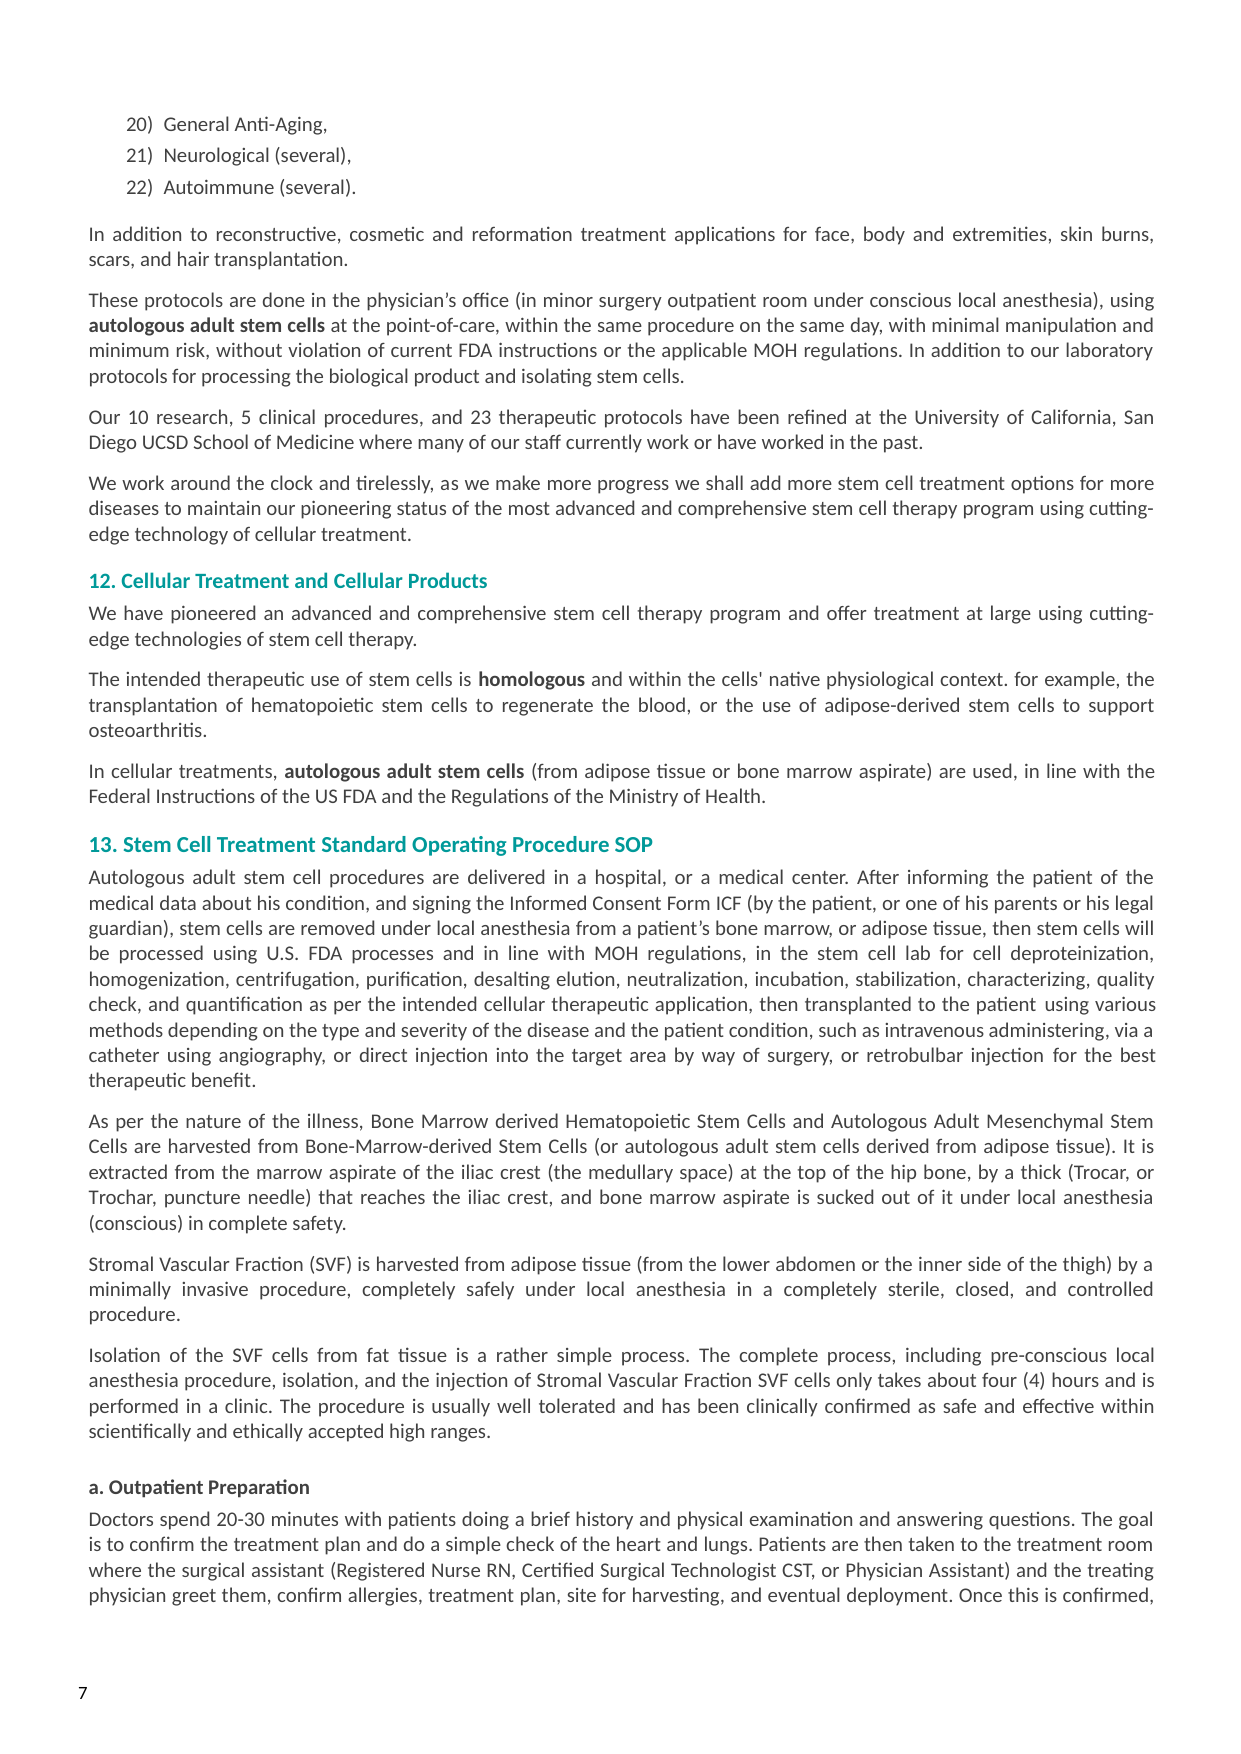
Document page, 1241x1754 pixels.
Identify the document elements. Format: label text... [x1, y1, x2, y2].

table_header American Regenerative Medicine and Stem Cell Therapy Center Comprehensive Preview By: Holland, LLC® Consortium – For Regenerative Medicine Projects for International Partnerships San Diego, CA 92124, U. S. A. “REGENERATIVE MEDICINE AND STEM CELL RESEARCH AND THERAPY CENTER” First, it must be pointed out that this “General Comprehensive Preview” is essentially based in its terms on the requirements of the US FDA, and it is a universal model that reviews the general concept of the Project to establish (Regenerative Medicine and Stem Cell Therapy Centers) currently approved in 167 medical centers in 35 countries worldwide, without relying on specific (administrative or technical) requirements that may be required by any regulatory body interested in the project worldwide, and we have the honor of extensively deliberating and consulting together on the rationale to achieve a common consensus text to realize this Project to meet your needs. 1. The Purpose To establish a highly credible and reliable multi-specialty “Research and Therapeutic Center” in “Regenerative Medicine Research and Applications and Stem Cell Treatment” for the benefit of the investor party, and operating with great responsibility and transparency under its auspices on a one-day-surgery system, under the Good Manufacturing Practice (GMP) form, the directives of the USFDA, and the relevant local authorities to help huge numbers of eligible patients (and noncritical cases) who are constantly being dispatched to receive treatment abroad despite its high cost and the hardship of travel. Giving the patients a new start to enjoy life is what we strive for every day. All our global medical centers use the same internal quality and efficiency regulatory system and receive the same training, scientific and medical qualifications, clinical protocols, medical equipment, technical support, supervision, follow-up, and documentation methods. Teamwork in these centers helps us make the best medical decisions to achieve the best patient outcomes. 2. Our Company “Holland, LLC®” Company (and its consortium 8 companies) was formed and registered in San Diego, CA, USA, under the laws of the State of California, designer and developer of “Regenerative Medicine” projects, with the vision to provide cellular therapy to patients suffering from medical disorders, chronic, degenerative, and genetic diseases worldwide. We are the leaders in designing and developing cutting-edge technologies based on stem cell, and its therapeutic biological properties, supported by leading biologists and biophysicists with a pioneering team in the area of stem cell biology researchers, physicians, and technicians with the experience to deliver the technology to those in need. We do not trade in medical devices, but rather we are a solid educational institution committed to providing science, knowledge, and training to clinicians and public awareness. “Holland, LLC®” Consortium” is keen to establish, develop, and support several state-of-the-art “Stem Cell Research and Therapy Center” specialized multidisciplinary, one-day-surgery facilities in "a Hospital, medical center or a clinic" under the auspices of the investor. Our primary focus is to design and develop novel treatment technologies for human diseases with state-of-the-art, stem cell-based therapies, and participate in setting its ethical rules. Stem Cell-Based Regenerative Medicine provides a new concept for treatments of diseases previously regarded as incurable. The company’s IP, Intellectual Assets, and medical technologies have been developed by our teams working on clinical and applied research and treatment projects at prestigious institutions over the past 18 years to promote and advance science, technology, and Good Practice of Regenerative Medicine applications. 3. Our Team Our Consortium is a coalition of world-class scientists, physicians, researchers, and business individuals. The group integrates state-of-the-art human stem cell technologies with top-level stem cell biotechnology, physics, chemistry, clinical, and therapeutic expertise from academia and industry pioneers in this domain. Our team members have been involved for the last 18 years in the development and writing of stem cell-based scientific studies and clinical protocols for health disorders, chronic, respiratory diseases, burns, spinal cord injuries. Our autologous adult stem cell technologies are well-developed and we have been using them in our worldwide Network (167) Medical Centers to treat many patients for the last 18 years indicates the trust we enjoy among clinicians and patients equally. 4. Project Management The project is managed by the Medical Director doctor appointed by the project owner / investor party. We can also take over the project management task in coordination with the Medical Director, through our international executive team members for the interest of the project owner under agreement between the two contractual parties. 5. Contract Term As a result of the project's reliability, efficiency, and the need for its services, the first contractual term is Five (5) consecutive calendar years, subject to extension by agreement of the two parties or their legal representatives. 6. Our Services (Pre-Opening) Phase I: PROJECT CONSTRUCTION (From Setup to Opening) (#21) We aim to establish an advanced specialized medical center for same-day surgery for treatment with autologous adult stem cells. Our primary responsibilities during the establishment phase and until the center is launched include establishing an integrated and independent specialized medical unit that provides second-generation cell therapy services to qualified patients within the scope of helping in the treatment of more than 23 chronic and incurable diseases. The Price-Quality Ratio of the project design is simply the best as it is non-commercial (we are a not-for-profit organisation); you get a lot of benefits in return. These primary duties can be briefly summarized as follows. Implementation will commence after the signing of the cooperation agreement between the two parties.: Provide US approved advanced cellular therapeutic technologies of the Second Generation regenerative medicine applications: Adipose-derived stem cells, harvesting, and isolation. Bone marrow-derived stem cells Wharton’s Jelly-derived Stem Cells (umbilical cord). Mononuclear layer cord blood components, and characterization. Exosomes as therapeutic cellular products. Autologous PRP burn tissue reconstruction, regenerative and aesthetic medical applications. NK Cells: Innovative immunotherapy therapies using natural killer NK-cells. CAR-T: Chimeric antigen receptor T-cell immunotherapy therapies. Peptides: Therapeutic applications in regenerative medicine. Allogeneic PRP: Platelet-rich plasma from donors. Nanorevive: Nano-regeneration technologies. Characterization, review of GF's & cytokines. Assisting in the application procedures and obtaining the "initial approval" to establish the project from the regulatory body of the Ministry of Health. Assist in complying with MOH requirements through all project establishment stages. Formulate comprehensive assumptions for the project's technical and economic Feasibility Studies. Develop a technical geo-economic assessment study for the recommended center location and the economic viability of the best location. Create floor interior architectural designs for the project (Initial schematic, engineering design development, and final working drawings), and project construction manual. Provide contractors with direct engineering consulting services locally during the construction phases. Offer consultancy for interviews with candidates nominated by the project owner from doctors, technicians, nurses, and local administrators to nominate the most suitable to work in the center. We uniquely provide our exclusive registered clinical surgical protocols for cellular procedures, covering over 23 major chronic hereditary diseases, as well as 15 research protocols and 9 protocols for laboratory cellular procedures. Protocols' validity is to be renewed annually. Provide limited-use licenses for intellectual property rights, Information Assets, exclusive ownership of training programs, exclusive surgical protocols, cell procedure technologies, laboratory medical devices and software, limited recognition for the use of exclusive know-how rights, and medical education curriculum. Supply lab equipment, medical supplies, and consumables, and carry out pilot testing at the project site. Offer comprehensive accredited training for the local team (2 doctors and 1 Lab technician) in regenerative medicine and cell therapy, and granting medical practice certificates and international accreditation in the investor’s country (or abroad). Classroom and hands-on training will be at one of the following locations, provider's option. Cellular therapy center, country of the investor. Training Center, California or Florida, U. S. A. Training Center Brussels, Belgium, Training Center Valencia or Madrid, Spain, Training Center Istanbul, Turkey, Training Center in Cancun, Mexico, Academic Endorsement and Accreditation. Our training certificates are internationally accredited by four prestigious elite universities with prestige and scientific heritage, and distinguished educational and scientific research institutions. Apply risk management program to define risk planning, risk identification, qualitative and quantitative analysis of the risk, risk response, and monitoring the effectiveness of risk management. Provide specialized training for administrative staff in developing skills, managing daily work, and upgrading client service quality (granting certificates). Manage the (first) campaign for stem cell treatment and regenerative medicine public awareness, education, and marketing strategies. Interviewing and medical examination of the number of patients applying for treatment during the establishment period and preparing waiting lists for those qualified to begin treatment from the opening day. When required, provide the project with specialist doctors licensed to work with stem cells to employ them in return for encouraging compensation. Support applications for entry visas to the USA (Mexico and Europe) to enhance the participation of physician candidates in our training programs & medical conferences. To safeguard the rights of our project owners, (its investors, and shareholders), all members at the center are required to sign and adhere to an industry-standard Confidentiality Agreement before their first day of work. All members of the center are required to sign a binding pledge committing to uphold the internal work system during their tenure and for 3 years following their departure. Breaches or misuse will result into heavy monetary fines. Phase II: PROJECT OPERATING SERVICES AND SUPPLY CHAIN PROTECTION (Post-Opening) (#30) To enhance the sustainability of the accredited institutional work and to safeguard the unparalleled service standard, quality, and warranty throughout the contract period, we have designed the below-listed integral package of project operating services, that are considered the most comprehensive and goal-achieving worldwide. The following Project OPERATING Services Package will be automatically launched simultaneously with the opening of the Center to ensure its continuity: Our organization shall appoint a "site ِProject Administrative Manager" for the center to manage its daily activities in cooperation and coordination with the center's medical director. Our organization will cover all costs for the contractual duration. A 24/7 medical and technical advisory services to local physicians to assist in accurate diagnosing and selecting the suitable therapeutic protocol for the targeted patient. This may include office evaluation, physician’s evaluation of X-rays, review of medical records, and telephone consultations. Support from collegial experts around the world. Our global network of over 660 doctors in 167 centers will deliver 24/7 cooperation and instant medical support to the center doctors. Sharing the risks and committing to legal responsibility for the outcomes of applying our surgical protocols in treating patients. Renewal of the annual licenses of the protocols, updating, and adding new ones, at our cost. We maximize revenues, achieve sustainable cash returns on investment, and grow returns while meeting our sales targets. We focus on effective management of invested capital and operating assets and liabilities. We safeguard shareholders' rights and ensure long-term returns. Our policy is to balancing business prospects with financial needs for the Project sustainability and growth investments. Our US medical and technical team will, at our cost, make, four (4) annual visits to the center from the United States for training and to renew procedures. We uniquely provide a free product lifetime manufacturer's WARRANTY for lab devices and equipment lifespan, and a free maintenance service throughout the contract period, including the replacement of factory-defective units with new ones at all times at our cost. We apply risk management and internal governance system support, our international executive team will directly supervise and oversee the center's daily activities 24 hours a day, throughout the year. We locally conduct four (4) medical awareness and educational Marketing Campaign Programs each year, including digital media, live seminars, conferences, workshops, and online meetings for the public, doctors, researchers, and scientists that include patient recruitment and education. Provide, at our cost, marketing and technical data on cellular products, brochures, educational materials, medical literature, posters, pictures, and videos to aid in sales. We grant the Center, at our cost, the right to use our documentation and data center and software to issue MOH monthly digital Work reports, and to document and record medical reports. Ensure a stable supply chain against price fluctuations for the center’s daily needs by providing the necessary medical disposables for the center’s operation. We launch a “Medical Tourism” program to attract new patient tourists, visitors, and those from neighboring countries to the center generating additional income. We provide training for the employees or Sales Associates of the Center to gain a sufficient level of effective sales techniques, and therapy knowledge, features, benefits, use, and its marketable attributes. We will firmly grant the limited right to use our exclusive intangible assets such as trade names and reputation, logos, proprietary technologies, copyrights, websites, and software licenses. We will pro-actively collaborate with health insurance providers and banks to offer preferential payment loan terms for the center's clients, or the treatment cost could be covered by the government. We will grant direct access to our research network database to view reports and studies in the latest regenerative medicine clinical trials. We will follow up on patients' medical condition after therapeutic procedures for Five (5) consecutive years to document treatment safety and efficacy. We will actively contribute to improving local medical competencies through conferences, seminars, specialized training and education courses in regenerative medicine. The center's research activities will be significantly enhanced through twinning opportunities and hosting doctors from partnering institutions for graduate studies in regenerative medicine at elite American universities in the U.S. Provide patient referrals to generate additional income. Offer personal liability insurance for doctors and nurses from companies like Lloyd's International Insurance or others, against a suitable additional cost. Apply and evaluate the center’s key performance indicators (KPI 's) to improve and differentiate it from other competing projects in the region. Assist your research team in conducting and publishing studies, research results, and clinical trials in regenerative medicine in trusted international medical circulars. Help with visa applications to the U.S. (Mexico and Europe) to facilitate the participation of qualified doctors in our medical courses, conferences, scientific seminars, and periodic workshops for the contract period. Support the creation of a strong and sustainable project competitiveness programs in the regional market. Assist in planning and implementing significant project expansions, both horizontal and vertical, starting from the second year, that are to be funded by project net profits generated in year one. The Center offers free Community initiatives that provide essential treatment annually to help patients in need, including those facing financial hardships, individuals with disabilities, and clinical research volunteers, all at no cost. We are committed to providing the following unique features and benefits in our international partnerships to support investments and ensure project success in order to have a strong competitive edge. Highly Reliable Business Partnership. High-quality, certified products and independent solutions. Up to 40% price discounts advantage compared to other current market options. Save costs with full project ownership. Minimize time loss and use fewer resources. High-quality, cost-effective components. On-time delivery of machines and consumables Continuous training & education live & on-line. To ensure Project Sustainability, we stand out from others by providing (51) unique services. 7. Cost of Comprehensive Post-Opening Operating Services The compensation value for all actual costs of the comprehensive technical and consulting Operating Services (paragraph 1 - Phase II) above will be covered by the project's revenues. This is a collaborative approach to invest in supporting project infrastructure, design, planning, development, data upgrading, and management, to create unique and sustainable positive financial results, revenue outcomes and value; providing knowledge and ability throughout the largest package of effective services to maximize owners' (and shareholders') returns, establishing a competitive sustainable, resilient, and thriving project ideal business model. 8. Intellectual Property (IP) and Intellectual Assets (IA) Our Corporation is cautious not to disclose our intellectual assets in the area of cell culture procedures, research and technologies of cell types, and combinations of cell types used. We view our intellectual assets (trade secrets) as equally important as our IP. Our strategy includes the procurement of domestic and US and foreign patents in key markets for novel technologies relating to our core technology as well as such collateral technologies that are intended for product development and commercialization. While we disclose compositions and processes in our patents, not all processes are disclosed and remain as intellectual assets (trade secrets) within the corporation. This exclusive property also includes the intangible assets represented by the intangible moral rights associated with the use and attribution of our trade names, logos, goodwill, patents, copyrights, and our websites and social media platforms as well as acquisition rights of software licenses we use. 9. Project Business Model Strategy We provide intensive, hands-on stem cell training to qualified physicians and high-level medical professionals worldwide. Our curriculum includes everything from regenerative medicine fundamentals to the latest peer-reviewed medical protocols to equip physicians with deep knowledge and the latest in regenerative medicine techniques. Through our stem cell training programs, we enable physicians to provide life-changing medical solutions for patients. We share the latest therapeutic methods, medical know-how, and technological facilities with medical professionals through our courses, seminars, conferences, and workshops on regenerative medicine science, stem cell therapy, and cellular treatment procedures. We establish an accredited licensed treatment center multispecialty, equipped with an (in-house) laboratory specialized in doing cellular therapy lab procedures and licensing the med and technical team. We intentionally avoid and correct inaccurate misconceptions regarding stem cell-based treatment applications whenever necessary. Our promotional rhetoric is evidence-based and does not go beyond credible safety and efficacy data and relevant regulatory approvals. 10. Our Stem Cell Treatment Technologies Our medical and scientific research team has well-developed autologous adult stem cell technologies which are currently applied in our (167) medical centers globally to treat many diseases. In consent with the MOH regulations, the training covers the following three advanced innovative clinical technologies in regenerative medicine and investigational stem cell research and treatment: Autologous adult adipose-derived SC Treatment Autologous Bone-Marrow-derived SC Treatment Autologous adult Platelet-Rich-Plasma isolation and processing 11. Our Clinical Protocols Our team has developed advanced and efficient clinical peer-reviewed protocols for the treatment of several types of chronic diseases using immunotherapy as a leading advancement in medical science, with rigorously evaluating the quality, safety, and effectiveness of each new cellular intervention. They are extensively validated to ensure specificity, enabling faster progress in target validation, pathway discovery, disease research, consistent, reliable results, and more. These clear, comprehensive, and up-to-date protocols from our experts and collaborators will help doing clinical procedures with consistent, accurate results. We do not claim, intentionally or implied, that any applications (or potential applications) or therapies using autologous adult stem cells can work for any disease condition listed below or not listed, rather we endorse our solid scientific protocols backed by evidence-based positive results, and this is what we announce to the patients and urge them to do their research (consulting with family members and their doctors) based on the options we give them so that they can make their best voluntary informed decision. All of our approved cellular treatment protocols, in addition to our clinical 23 protocols in (procedures for aspiration of adipose tissue) in the clinic, and cell processing 5 protocols (harvesting of SVF cells from adipose tissue) in the laboratory, are to be disclosed after concluding the contract. Our unique stem cell transplant (23) clinical protocols are our registered scientific product of Intellectual Asset IA proprietary accredited for medical procedures and stem cell treatment technologies. These protocols provide a novel platform from advanced therapies to clinical preliminary diagnostics to bring successful solutions to patients and are considered a ground breakthrough to develop more future protocols shifting the traditional clinical therapeutic paradigm. a. Health Services and Clinical Therapeutic Protocol Applications The medical center health services apply our clinical protocols for therapeutic procedures to help in treating the following disorders: Autism Spectrum Disorders, Parkinson's, Diabetes T1, T2; Critical Limb Ischemia; Diabetic foot, Duchenne Muscular Dystrophy DMD, Alopecia, Congestive Heart Failure, Status Post Stroke, Multiple Sclerosis MS, Rheumatoid Arthritis, Osteoarthritis, Orthopedic conditions (intra-articular injections), Multiple Spinal Cord Injuries, Spinal Muscular Atrophy, Chronic Obstructive Pulmonary Disease COPD, Pulmonary Fibrosis, Angiotrophic Lateral Sclerosis ALS, Macular Degeneration, Renal Failure, Systemic Lupus Erythematosus, Erectile Dysfunction ED, Incontinence, Facial Cell Assisted Fat Transfer (Aesthetic), General Anti-Aging, Neurological (several), Autoimmune (several). In addition to reconstructive, cosmetic and reformation treatment applications for face, body and extremities, skin burns, scars, and hair transplantation. These protocols are done in the physician’s office (in minor surgery outpatient room under conscious local anesthesia), using autologous adult stem cells at the point-of-care, within the same procedure on the same day, with minimal manipulation and minimum risk, without violation of current FDA instructions or the applicable MOH regulations. In addition to our laboratory protocols for processing the biological product and isolating stem cells. Our 10 research, 5 clinical procedures, and 23 therapeutic protocols have been refined at the University of California, San Diego UCSD School of Medicine where many of our staff currently work or have worked in the past. We work around the clock and tirelessly, as we make more progress we shall add more stem cell treatment options for more diseases to maintain our pioneering status of the most advanced and comprehensive stem cell therapy program using cutting-edge technology of cellular treatment. 12. Cellular Treatment and Cellular Products We have pioneered an advanced and comprehensive stem cell therapy program and offer treatment at large using cutting-edge technologies of stem cell therapy. The intended therapeutic use of stem cells is homologous and within the cells' native physiological context. for example, the transplantation of hematopoietic stem cells to regenerate the blood, or the use of adipose-derived stem cells to support osteoarthritis. In cellular treatments, autologous adult stem cells (from adipose tissue or bone marrow aspirate) are used, in line with the Federal Instructions of the US FDA and the Regulations of the Ministry of Health. 13. Stem Cell Treatment Standard Operating Procedure SOP Autologous adult stem cell procedures are delivered in a hospital, or a medical center. After informing the patient of the medical data about his condition, and signing the Informed Consent Form ICF (by the patient, or one of his parents or his legal guardian), stem cells are removed under local anesthesia from a patient’s bone marrow, or adipose tissue, then stem cells will be processed using U.S. FDA processes and in line with MOH regulations, in the stem cell lab for cell deproteinization, homogenization, centrifugation, purification, desalting elution, neutralization, incubation, stabilization, characterizing, quality check, and quantification as per the intended cellular therapeutic application, then transplanted to the patient using various methods depending on the type and severity of the disease and the patient condition, such as intravenous administering, via a catheter using angiography, or direct injection into the target area by way of surgery, or retrobulbar injection for the best therapeutic benefit. As per the nature of the illness, Bone Marrow derived Hematopoietic Stem Cells and Autologous Adult Mesenchymal Stem Cells are harvested from Bone-Marrow-derived Stem Cells (or autologous adult stem cells derived from adipose tissue). It is extracted from the marrow aspirate of the iliac crest (the medullary space) at the top of the hip bone, by a thick (Trocar, or Trochar, puncture needle) that reaches the iliac crest, and bone marrow aspirate is sucked out of it under local anesthesia (conscious) in complete safety. Stromal Vascular Fraction (SVF) is harvested from adipose tissue (from the lower abdomen or the inner side of the thigh) by a minimally invasive procedure, completely safely under local anesthesia in a completely sterile, closed, and controlled procedure. Isolation of the SVF cells from fat tissue is a rather simple process. The complete process, including pre-conscious local anesthesia procedure, isolation, and the injection of Stromal Vascular Fraction SVF cells only takes about four (4) hours and is performed in a clinic. The procedure is usually well tolerated and has been clinically confirmed as safe and effective within scientifically and ethically accepted high ranges. a. Outpatient Preparation Doctors spend 20-30 minutes with patients doing a brief history and physical examination and answering questions. The goal is to confirm the treatment plan and do a simple check of the heart and lungs. Patients are then taken to the treatment room where the surgical assistant (Registered Nurse RN, Certified Surgical Technologist CST, or Physician Assistant) and the treating physician greet them, confirm allergies, treatment plan, site for harvesting, and eventual deployment. Once this is confirmed, the patient is prepared for mini liposuction. Patients will be handed pre-operative written instructions and medication instructions. It will be explained that although this is a minor procedure involving a small puncture, it could be expected to be “mild sore” for a couple of days. b. The Clinical Procedure After injecting the local anesthetic, fat tissue is obtained via liposuction. Next, the patient is taken to a comfortable room to rest. The data report is saved and placed on the patient’s chart. The physician fills out an operative report after the procedure and cell counting. c. Deployment Protocols The biological product is treated in the laboratory with minimal degrees of external manipulation and processing to separate the cells of the Stromal Vascular Fraction SVF from the adipose tissue collected from the patient, purify them, rinse and filter them, determine cell viability, safety, and number to prepare them for deployment in the disease site in the patient’s body. The laboratory closed procedure takes about three hours. When the Stromal Vascular Fraction material is ready, deployment is performed by the licensed specialized physician according to prescribed research protocols by the treatment team depending on the condition being treated. In some complex illness cases (such as spinal cord injuries, heart, lung, urinary tract, or other ailments), the licensed specialist physicians in the center may, following a signed written agreement, pursue the assistance of a consultant, or specialist physician in such complex cases, to administer the stem cell injection procedure at the designated site in the patient’s body. This is following the medical specialty and expertise of the external physician colleague (an outsourcing contractor) assisted by the medical and nursing backing team at the center. d. Patient Discharge The patient is then given discharge instructions, with a package of recommendations, instructions, and contact information, and sent home. Post-procedure follow-up. Subjective and objective outcomes are followed up at baseline, quarterly for 60 months, and then annually to document each case. In more detail, the center follows up on potential adverse events with the patient when they occur and records them according to the following varying periods: at the time of the procedure, one day after the therapeutic procedure, after one week, after one month, every three months up to 60 months (5 years), then every year. It is unlikely to expect any negative effects after one year, although the center will continue to monitor and document the condition of its patients throughout their lives (as long as possible). 14. Types of Stem Cells We Use Autologous Adult Stem Cells are collected from Bone marrow or Adipose-derived stem cells in an autologous transplant, the patient donates stem cells to himself/ herself. This procedure is carried out under the US FDA instructions, and the relevant local regulations. Adult (somatic) stem cells, which include mesenchymal stem cells (MSCs) are further divided into non-culture forms, also known as Stromal Vascular Fraction (SVF). Currently, two common types of MSCs are easy to use, in the bone marrow (bone marrow), and in adipose tissue - which is a more abundant and widely available source of cells in the body, compared to bone marrow. Adipose tissue can be harvested in large quantities from several areas of the body, with minimal risk of morbidity. On average, Bone marrow produces 500,000 stem cells per one cubic centimeter, and the availability of these bone marrow-derived stem cells declines after age 55 in all patients, while an average between 30 million and 99 million of stem cells can be isolated per cubic centimeter from human adipose (fat) tissue. Adipose-derived stromal cells (ADSCs) meet the following three minimal criteria: (i) plastic adherence; (ii) expression of CD34+/CD45−/CD31−/CD13+/CD73+/CD90+ markers; and (iii) tri-lineage differentiation potential. Briefly: 1). Autologous Adult Stem Cells (donor and recipient are the same person): a. Adult stem cells of the vascular tissue complex (SVF) from mesenchymal cells derived from adipose tissue- Adipose-derived Mesenchymal Stromal Vascular Fraction (SVF) Stem Cells. b. Adult mesenchymal stem cells and bone marrow-derived adult hematopoietic stem cells (BMSCs)- Bone marrow-derived Mesenchymal and Hematopoietic Stem Cells HSC's. c. Platelet-Rich Plasma PRP (autologous and allogeneic) contains growth elements. 2) Allogeneic adult stem cells (from a donor) may be used from the following sources, under our approved procedural protocols and per applicable laws in each country. Umbilical cord blood UCB Placental blood and placental tissue Wharton's Jelly Malevolencies Stem Cells Peripheral fluid (in the uterine sac) Venous Blood Exosomes NK-Cells CAR-T Cells (genetically modified for Cancer treatment) 15. Project Description The specific project design reflects a multi-specialty Medical Center operating in a same-day-surgery system under the regulations of the Ministry of Health, and relevant laws. The Center adopts the comprehensiveness principle in providing regenerative medicine and adult autologous stem cell research and therapeutic services under one roof, working within one well-organized and self-disciplined team actively participate in developing ideas and proposals away from administrative or routine complexities to help patients recover from (or relieve pain derived from) several disorders, chronic degenerative and aging diseases, blood and autoimmune diseases, skin burn restoration, and necessary aesthetic improvements, using adult autologous stem cells from bone marrow, adipose tissue, and platelet-rich blood plasma and cell growth factors. The center caters to scientific research in regenerative medicine and encourages local academicians, scientists, researchers, and physicians to carry out their studies, research, and investigational clinical trials at its laboratories assisted by its medical and technical staff. The center applies the U.S. most advanced techniques and contemporary clinical protocols in regenerative medicine and stem cell therapy that are currently in use by 167 medical centers in 35 countries and according to U.S. FDA Federal Regulations. 16. Project Infrastructure (assumption) The Stem Cell Research and Treatment center will be established under the technical and engineering requirements of the MOH, related to the establishment of a research and treatment center in Regenerative Medicine and Stem Cell applications. a. Plot Area and Geographical Location The area of the plot of land on which the center is to be constructed ranges about (200 sq.m.) and up to (1000 sq.m.), or larger, depending on the volume of the investment and available financing fund. The plot is to be on a main (public) road, or in a service area, provided that the necessary permits for construction are obtained from the relevant regulatory authorities. b. The Building The center is to be established in a building, with one or more ground floors, within a hospital, or in an independently located facility, but close to a hospital within the geographical area, to manage an emergency or other complications that may arise during the operation. An ideal center will have about 20-22 sectional workspaces. c. Facilities of the Center Consultation clinics (doctor's office) of not less than two (4), with an area not less than (4 x 4 meters) for each, containing an attached bathroom, and recovery area. Attached laboratory specializes in producing platelet-rich plasma, separating blood cells, and producing cells and dealing with them. It includes air filtration technology and engineering design specifications approved in operating rooms. Administrative Wing, which will include the director's office, personal assistant, nursing and technical staff rooms, other rooms for admin officer, accountant, general and technical services, doctors’ lounge, etc.). Details: The suggested concept for the building of the following facilities is subject to the number of eligible physicians available, and number of cellular treatments to be carried out per day. (All details will be disclosed after conclusion of the contract). We can think together to build the best practical vision for the center to satisfy the Societal needs of the patient at the highest possible level of quality, well-being, and luxury. There is a crucial positive impact to reducing the construction cost and time when building the center in a working hospital (investment capital will be far much less). Due to the availability of the most requirements for the project’s infrastructure in the hospital location. Our technical team (doctors, engineers, and technicians) will attend and supervise the construction phases until the opening and inauguration of the center. 17. Preparation and Completion Time The period of establishment, preparation, and operation of the center depends largely on flexibility in obtaining regulatory approvals from the relevant government agencies, as well as the planned size of the center and the type and number of cellular treatment services provided. It can be noted with confidence, from our experiences gained from the establishment of the current medical centers, that the time required to establish the center from the date of receiving the contractual payment from the beneficiary (and handing over the qualified vacant location designated for the project, with all regulatory permits, cooling, electricity and fire-fighting systems in place), until the opening day is about (4) four months. The opening ceremony will take place in the next (the fifth) month. 18. Project Construction Phases SERVICE 1 - PROJECT PREPARATION Preparation and establishment “Cell Therapy Center” This service includes, but is not limited to, the following: Contribution to satisfy local regulatory requirements, Project technical and economic feasibility studies, Market research, Patient safety and public awareness programs, Project concept general design, Project interior design, License rights to use our U.S. registered therapeutic protocols and cellular technologies transfer, Supply, installation, and commissioning of Lab and doctor equipment, International tailored training and accreditation certification for all operating staff, Site construction direct supervision and follow-up, Project preliminary and final inspection work, Others. SERVICE 2 – LABORATORY PROJECT PREPARATION. Preparation and establishment of an annexed laboratory for Regenerative Medicine and Cellular Therapy Applications. This service includes, but is not limited to, the following: Submitting a feasibility study for the annexed Specialized Laboratory requirements (not a standalone general service laboratory type), training technicians, and issuing an approved international practice certificate for them. We design the complete annexed laboratory: Workstations, laboratory medical furniture, and analytical systems as well as carry out the supply chain and supply chain for the complete annexed laboratory facilities respectively. When building a new laboratory space, our design team typically includes an architect, contractor, installer, electrician, mechanic, plumber, manager, and involvement of the laboratory manager. Note: The Beneficiary Party (Owners and Management of the Medical Center) shall assist to provide appropriate personal safety and accommodation requirements (housing and accommodation) in its country for the first party team during the construction period. The dynamic nature of biomedical research and the cost of laboratory construction have led to the predominant use of a modular (typical) design that allows the in-house laboratory to be reconfigured and expanded as needed while keeping construction costs to a minimum. Pre-project work: Initial general assessment and requirements assessment for set-up, installation, and commissioning of a comprehensive high-handling in-house laboratory specializing in regenerative medicine applications, cell therapy, and tissue handling, preparation of initial report, cost, and delivery time. SERVICE 3 – TRAINING AND CERTIFICATION Training program and accredited Certification license to practice research and therapeutics in regenerative medicine and stem cell applications. For details, please refer to Clause (Training Programs) of this document. SERVICE 4 - MEDICAL EQUIPMENT, TOOLS, SUPPLIES AND CONSUMABLES. Our products are Peer-reviewed and compliant with the US FDA Good Manufacturing Practice (GMP) system that ensures all items are produced and controlled according to approved Quality Standards. Appendix (A) to this document - Supply of medical equipment, tools, and supplies for the Project. Note: The beneficiary party (Cell Therapy Center) is obligated to purchase and supply medical services and materials (devices, tools, medical supplies), and consumables (kits at preferential prices), necessary to carry out the work of the center, exclusively from Holland Limited for the duration of the legal working period of the establishment. SERVICE 5 – TECHNOLOGY TRANSFER (IP) AND (IA) INTANGIBLE RIGHTS Clause (12) - Intellectual Property and Intellectual Assets. The following order outlines the various phases of project establishment and development. Phase 1: Project Construction and Validation Applying for a Preliminary Regulatory Permit to start the work. General planning of project structure and infrastructure. Preparing feasibility studies & estimated cost schedule. Project management and supervision during execution phases. Site selection and remodeling. Facility Design. Facility general setup. Phase 2: Laboratory Set-Up, Installation, and Pilot Test General lab setup. Interview candidates and team building. Equipment and Supplies Ordering and Manufacturing. Environmental check Equipment and installation. Quality control Equipment and installation. Cell processing Equipment and installation. Phase 3: Technology Transfer and Development Autologous adult adipose-derived stem cells treatment protocols and clinical applications. Autologous adult bone marrow-derived stem cells treatment protocols and clinical applications. PRP Isolation and transfer protocols and clinical applications. Environmental Contamination Test. Site Inspection and adding improvements. Final Testing and Optimization. Final Certification of Safety Operation. Phase 4: Training and Certification Doing training as per the prescribed curriculum. Review facility management. Autologous Adult Stem Cells Isolation/ Deployment. Standard Operating Procedures for Quality Control. Coordinating with the regulatory authority in the relevant Ministry to approve the project after meeting the requirements of the second on-site inspection. Center launching ceremony. 19. Project Operating Structure a. Manpower The first year, the project shall consist of the following medical, technical, administrative, and service staff. The suggested number of employees depends on the size of the center, the allocated funds, and the number and types of cellular treatments offered to patients. b. Laboratory Staff (in-house Lab to the Center) A well-trained and well-organized laboratory staff is the key to any successful operation, and it needs to be aware of the repercussions that its actions may have on the biological safety of the products that it manufactures. The person in charge of handling the biological products must be fully acquainted with the theoretical and practical foundations of working with biological materials under a controlled closed sterility environment for cells to be used in clinical procedures within high manufacturing standards. The staff should be well-versed in current regulations on health quality, hygiene, biosafety, and the disposal of waste, as well as practical experience in microbiology. 20. Training Programs Our comprehensive, academically accredited training programs provide physicians (and their assisting teams) interested in learning the applications of cellular therapies, the training methodology and its contemporary methods in scientific research, clinical procedures, the use of tools, protocols, and medical standards, highlighting patient rights and professional ethics to serve the patient. This licensing certification training program offers a cohesive curriculum designed to provide precise instruction in the basic concepts of cellular behavior, laboratory processes, and their practical application at the clinic or physician level. The program provides physicians with detailed instructions and hands-on practice for collecting all tissue samples, using laboratory equipment, processing, isolation protocols, and dosification when utilizing cellular products, and deploying treatment to the patient. Having this information at hand is vital to succeed in managing effective cellular products, allowing concerned persons to know every step of the cellular process and control its quality. a. Training Location At either one of the following locations (and others), subject to training team availability at place and time. Central Training Facility, California or Florida, U. S. A. Training Center Brussels, Belgium Training Center Valencia or Madrid, Spain Training Center Istanbul, Turkey Country of the investor/ owner b. Training and Certification The cellular therapy training and certification program covers harvesting, processing, and clinical application protocols of Adipose-Derived Stem Cells and Bone Marrow-Derived Stem Cells, as well as PRP isolation and applications, besides other important subjects. Our instructors and lecturers make up a team of (28) professionals of highly qualified scientists, researchers, surgeons, technicians, and nurses with multiple specialties in medicine, biotechnology, and biomolecular sciences. The team members have been academically educated at the most prestigious medical schools in the United States (and abroad) and have been working on clinical trials and clinical applications in "Regenerative Medicine and Stem Cell Therapy" for the past 18 years. c. International Certification Joint Accreditation and Endorsement Our training certification is internationally accredited and endorsed, among other educational institutions, by 4 prestigious universities and their elite scientific education and Research Institutions: d. Custom-Made Comprehensive Training Course (We reserve the right to make modifications). “The Curriculum of this comprehensive training has been specifically designed to meet the requirements of research and therapeutic knowledge in Regenerative Medicine, Stem Cell Research, and its Clinical Applications.” The training curriculum is part of medical research closely related to tissue engineering, biomedicine, molecular medicine, stem cells, organ and tissue transplantation, and immunotherapy to acquire the necessary theoretical and practical knowledge in this field. It includes the basics of regenerative medicine, technology and techniques for studying genetics and molecular medicine, and the development of various skills and techniques in molecular, cellular and clinical applications to achieve regenerative therapy. The total number of training hours (120 academic hours in 37 modules) of study, as follows (for clinicians and technicians): The Training Course curriculum includes over (35) modules, a full-time classroom, and hands-on for (40) academic hours for a whole calendar week. Another two (2) modules of Online training at a rate of (2x40=80) academic hours, for (8) weeks on 2 academic hours per day. e. Training Sessions Curriculum (We reserve the right to make modifications). Stem Cell Biology and Stromal Vascular Fraction SVF; Regenerative Medicine Applications and Stem Cell Treatment Technologies; Stem Cell Treatment Regulatory Permits and Restrictions - Unified Standard Measures; Clinical Trial and Research Database handbook; Exclusive Proprietary Registered Stem Cell Treatment "Protocols”; Hands-On Training: Operative Pre-Post Instructions; Practical experience in SVF, bone marrow, and fat tissue collection; Puncture, extraction, and filtering techniques; Harvesting and Freezing stem cells (perform counts and flow), cellular counting methodology, formulae, and equations; Laboratory Training: Laboratory Protocols, cellular treatment laboratory equipment, calibration, usage, and maintenance; Quality Control: Flow Cytometry, endotoxin, sterility, mycoplasma, gowning to enter clean room, clean room Maintenance, and Environmental monitoring; Work Integrity - Patients' Lawful Rights and Dignity; "U. S. Institutional Review Board IRB"-approved Patient Voluntary “Informed Consent Forms ICF”; Turn-key business model of the stem cell treatment center/ clinic, including management of patient communication, forms, awareness, team building, Good Clinical Practice (GCP) management, finance, and practice ethics (Guidance for Industry); Front Desk and Reception Staff on-site training program incl. "Management Skills Development", “Customer Service Psychology”, “Telephone Call Techniques”, and “Art of Handling Angry Customers”; Medical Business Admin, including IT and Report Documentation; Explanation of U. S. A. (or other destination) visit-visa "Invitation Letter” Support Program (to the relevant Embassy) to attend the training; Project Set Up and Roll out and Frequently Asked Questions (FAQ). f. Number of Trainees To achieve the best results from the theoretical and practical training of the participant physicians, the number of trainees is determined by (4) physicians, though. There is special theoretical and practical training for laboratory technicians. The required number of participant physicians may be increased against additional actual cost. If the training is held outside the project country, the project owner shall bear the cost of flight (economy class) and hotel accommodation, issuing a travel visa and the other expenses for its participants. g. Medical Specialties to Join the Training We expect participants to be highly proficient and skillful (from any of the following medical and biological specialties). 1) Physicians Plastic Surgeon, Cosmetic Surgeon, Hematologist, GP, Oncologist, Orthopedist, Dermatologist, Urologist, Neurologist, Vascular Surgeon, Cardiologist, Internist, Gastroenterologist, Pain Management, Gynecologist, Sports Medicine, or others. 2) Laboratory Technicians Biology, Biotechnology, Biochemistry, Medicine, Paramedical Technician, Medical Technology in blood management, or others. 3) Nurses Registered Nurse RN, Certified Surgical Technologist CST, or Physician Assistant. h. Training Program Accessibility The training is open to any graduate-level medical professionals with the following: "Bachelor's degree", or higher, in one or more disciplines of Medicine, Biomedical Sciences, or Biology. Minimum of five (5) years of practice in the medical specialty after graduation. Or as stipulated by the relevant Ministry. Good command of the English language, medical acronyms, terminologies, abbreviations, and PC. i. Stem Cell Biology Study Participant Physicians joining our Training and Certification Program will take advantage of a full review of stem cell biology, characterization and regenerative properties of cells and cell products, cytokines, and growth factors and how they can be applied in the clinical procedures, as detailed here below: 1) Basics of Cellular Biology Review Discussion of Isolation techniques of different types of stem cell sources. Manufactory processes for Adult Stem Cells products, such as production validation and safety, cryopreservation, and quality control, the regulatory landscape, medical center management, and promoting public awareness, and patient care. Understand and apply cell count, cell viability, flow cytometry, endotoxin, mycoplasma, and sterility. Perform cGMP functions including clean room maintenance, gowning, and environmental monitoring. 2) Overview of Cellular Products Adipose-derived stem cells, harvesting, and isolation. Bone marrow-derived stem cells Wharton’s Jelly-derived Stem Cells (umbilical cord). Mononuclear layer cord blood components, characterization. Exosomes as therapeutic cellular products. Characterization, review of Growth Factors' and cytokines. PRP regenerative and aesthetic medical applications. 3) Production, Manufacturing, Quality Control Donor eligibility and screening. Sample collection and management. Laboratory processing and standards. Quality Control testing and validation. 4) Stem Cell Biology and Basic Immunology Historical perspectives. Stem Cells definitions, features, and characteristics. Types of stem cells, characterization and activity MSC, Hematopoietic cell HCs, human Endothelial Progenitor Cells EPCs. Immunologic cells, characterization, and activity. 5) Clinical Protocol Review Clinical framework for therapeutic applications. Protocol details and supporting scientific literature. Product Storage and Preparation. Patient Selection. Patient awareness, outcomes, and expectations. The Informed Consent Form ICF, and Patient's rights & privileges. 6) Cellular Center Regulatory Overview Status of regulation for autologous (and allogeneic) therapies. US FDA Stands and Moratorium Regulations. HCT/P (Human cells, tissues, and cellular and tissue-based product) Regulation Overview. Structural vs Cellular Tissue. Minimal Manipulation Considerations. Homologous use of concepts and discussion. 7) Educational Marketing & Center Management Strategies Business basics for starting a RM center. The importance of copywriting in content marketing. Basic strategies for patient acquisition and care. Basic design and awareness video production tips. How to build your marketing team for growth. Branding awareness, trust, and likeness. Social media educational marketing: YouTube, Facebook, Instagram, and others. Influencer Marketing strategies. Sales technique and overcoming objections. Art of Customer Service, Telephone Answering Technique, Handling Angry Customers, Customer Service Psychology, and other subjects. 8) Hands-On Experience Training Demonstration of patient preparation and injection in 2 to 3 live cases of multiple clinical applications. The hands-on experience training (for physicians and lab technicians) covers the following topics: For Physicians: Operative Pre-Post Instructions. Practical experience in fat tissue collection. Puncture, extraction, and filtering techniques. Lipo-aspirate Extraction (Mini Liposuction Procedure). Bone Marrow Extraction and Administration. Dosing of required cellular therapeutic procedures. Exosomes Vesicles Therapy. For Medical Lab Technicians: Adipose-Derived Stem Cells lab isolation. Platelet Rich Plasma lab isolation. Practical experience in SVF insulation, washing, digestion, and centrifugation stages. Photo-activation techniques and cellular counting. Defrosting and freezing techniques for cellular products. Handling liquid nitrogen freezers. Equipment operation, maintenance, and practical experience under supervision. Reintroduction of the culture of Mesenchymal Cells. 21. QC and Standard Operating Procedures (SOPs) Having firm control of the processes, inputs, infrastructure, and intermediate products assures that the final products or services made comply with the minimum quality requirements established both nationally and internationally, and allows physicians to avoid and detect in a timely and efficient manner any errors present in the products. Quality control strategy is used to ensure care and continuous improvement in the quality offered by the products. The generation of a program of periodic general monitoring of the storage laboratory and processing of biological samples is necessary, as are records of cleanliness, maintenance, document reviews, and regular updating. Standard Operating Procedures (SOPs) are written documents containing step-by-step instructions on how to complete a work task or handle a particular situation when it arises in the workplace. SOPs are used to ensure consistent and reproducible results with clear instructions and are critical to maintaining consistent performance. The laboratory should write SOPs in a standard format for all laboratory activities, to ensure consistency, quality, and reliability, as well as the quality of the data generated. 22. R & D of Cellular Treatment Applications We aim to accelerate the process of transforming promising stem cell research and clinical trials into treatments and making them available to clinicians and patients. Scientists and researchers are strongly encouraged to explore new protocols in stem cells and regenerative medicine, developing cellular derivatives and converting them into therapeutic applied projects to help patients. Our network of scientists and researchers work closely with patients, educators, physicians, regulators, and policymakers to foster engagement and develop materials that promote stem cell technology, such as producing autologous blood vessels, heart valves, pancreas, musculoskeletal tissue, cartilage, skin, and more. All research data is collected, and results will be published in peer-reviewed publications and ultimately be used to advance the advancement of cell-based regenerative medicine. 23. Project Medical Equipment, Tools and Appliances We deliver the following best-in-class and peer-reviewed materials for laboratories to the "second party" center under the terms and conditions of the agreement. All of these materials comply with the Good Manufacturing Practice GMP system requirement of the U.S. FDA, and meeting the regulations of the Ministry of Health. a. THE COMPLETE LIST OF MEDICAL EQUIPMENT, TOOLS AND APPLIANCES required to operate the Center. (to be advised after concluding the contract). NOTE – INFRASTRUCTURE EQUIPMENT To ensure the harmonious flow of coordinated work among the team members of the Center, the center will require other medical & non-medical tools and a software license for medical IT. There are also common daily consumables generally used in medical centers that are not included in our package due to their common denominators, which are complementary to the establishment and operation of a model center and the in-house medical laboratory (annex), project owner shall provide these at its expense. 24. Project Economic Feasibility Study A 10-year comprehensive hypothetical feasibility study has been prepared in “Appendix B”, attached to this document, and is considered an integral part thereof. 25. Estimated Costs Table For the total project estimated cost breakdown, please refer to “Appendix B”, attached to this document and is considered an integral part thereof. A) The cost of preparing and licensing the “project” from the Provider (upon request). The project includes the following elements (Our Technical Services): Training, education, and international practice certification, Intellectual property rights, intellectual assets, and software, Cellular therapeutic protocols (total 23) and training, 10 research protocols, and 5 cell processing protocols, Cellular therapy techniques (three cellular techniques), Supply of medical devices, equipment and consumables, Research, development, follow-up, supervision, awareness, and introduction. b) The estimated total capital to finance the cellular therapeutic project (outside a hospital) does not exceed approx. 500,000 US dollars (this is an estimation includes licensing cost and infrastructure cost, CapEx and OpEx). This can be increased according to the investor's vision, desire, the project design, and type of medical services- therapeutic/ research/ cell cryopreservation), and consists of the following units: Fixed project licensing contract value - in (a) above, (one-time), Project infrastructure - medical and non-medical fixed assets (one-time), Operating expenses - for the first month, The first marketing, promotion, awareness, and introduction campaign - during the construction period and before opening, Daily Kit-consumables package according to the targeted sales plan - for the first month. These amounts are allocated only once, after which the project's monthly expenses are financed from the cash generated from the proceeds of its daily sales. 26. Financial Projections For the project financial projections breakdown will be disclosed upon written request. Financial forecasts and full feasibility study are based on due caution with the utmost degree of conservatism and reality for financial variables. 27. Cellular Therapy and International Legislations 1) US FDA Regulations The clinical therapeutic applications of autologous adipose-derived adult stem cells isolated during the same surgical session with minimal laboratory manipulation is a purely “medical practice,” in which the physician and patient are free to consider the chosen course of treatment. It is thus entirely subject to the (FDA Exemption) outlined in federal regulations issued by the US Food and Drug Administration (FDA) under CFR Code No. CFR21 1271.15b. Section CFR 21 1271.15(b) provides: “You are not required to comply with the requirements of this Part if you are an establishment that removes “Human Cells, Tissues, and Cellular and Tissue-Based Products (HCT/Ps)" from an individual (autologous use) and implants such HCT/Ps into the same individual during the same surgical procedure, and the HCT/Ps remain in their original form”. 2) European Parliament EC Directives “The European restrictions on somatic cell therapy do not apply in the case of ‘minimal manipulation of cells’ under [EC Directive 2004/23/EC of the European Parliament and of the Council of 31 March 2004].” "Section (8): Tissues and cells used as an autologous graft (tissues removed and transplanted back to the same individual), within the same surgical procedure and without being subjected to any banking process, are also excluded from this directive. The quality and safety considerations associated with this process are completely different." Our commitment to these regulations and directives is reflected in the provision of a same-day cell therapy procedure performed entirely in the doctor's room using the patient's adult stem cells, which are treated with minimal manipulation in the laboratory and then immediately returned to the same patient without any change in their composition. 28. Nobel Prize Awarded Stem cell therapy is not new in the United States, and abroad. It has been used for more than 50 years. Since the 1970s, bone marrow stem cells have been used to restore blood cells and the immune system in cases of cancerous blood diseases. It is also worth noting that regenerative medicine science research has won the prestigious “Nobel Prize” in Medicine for two times (in 2007 and 2012). Regenerative medicine is a relatively new and effective medical technology, which differs in its mechanism from the well-known conventional (surgical or pharmaceutical) treatment system. There are not accurate numbers or sufficient data available from fully registered clinical trials to date to meet the percentage of efficacy to include the entire target population in the United States, as required by the FDA. (WHO). It is a major challenge to complete a research study as patient follow-up takes 2-5 years. Less than 7% (368) of clinical trials have been completed, while the results of 93% (4765) have not yet been published. This is because patients either change their addresses, phone numbers, or lose interest in further cooperation. There are no centers running double-blind placebo-controlled single-center studies, because it would take billions of US Dollars from government support funds, US tax payers, wealthy philanthropists and charitable societies to fund such research findings. Expanding inclusion criteria in phase III enhances the generalizability of safety and efficacy results. Unfortunately, most clinicians and researchers do not like to share their research results with others. Standardization and regulation is more complex because research centers use different protocols among themselves. [77, 105, 1167, 1608]
